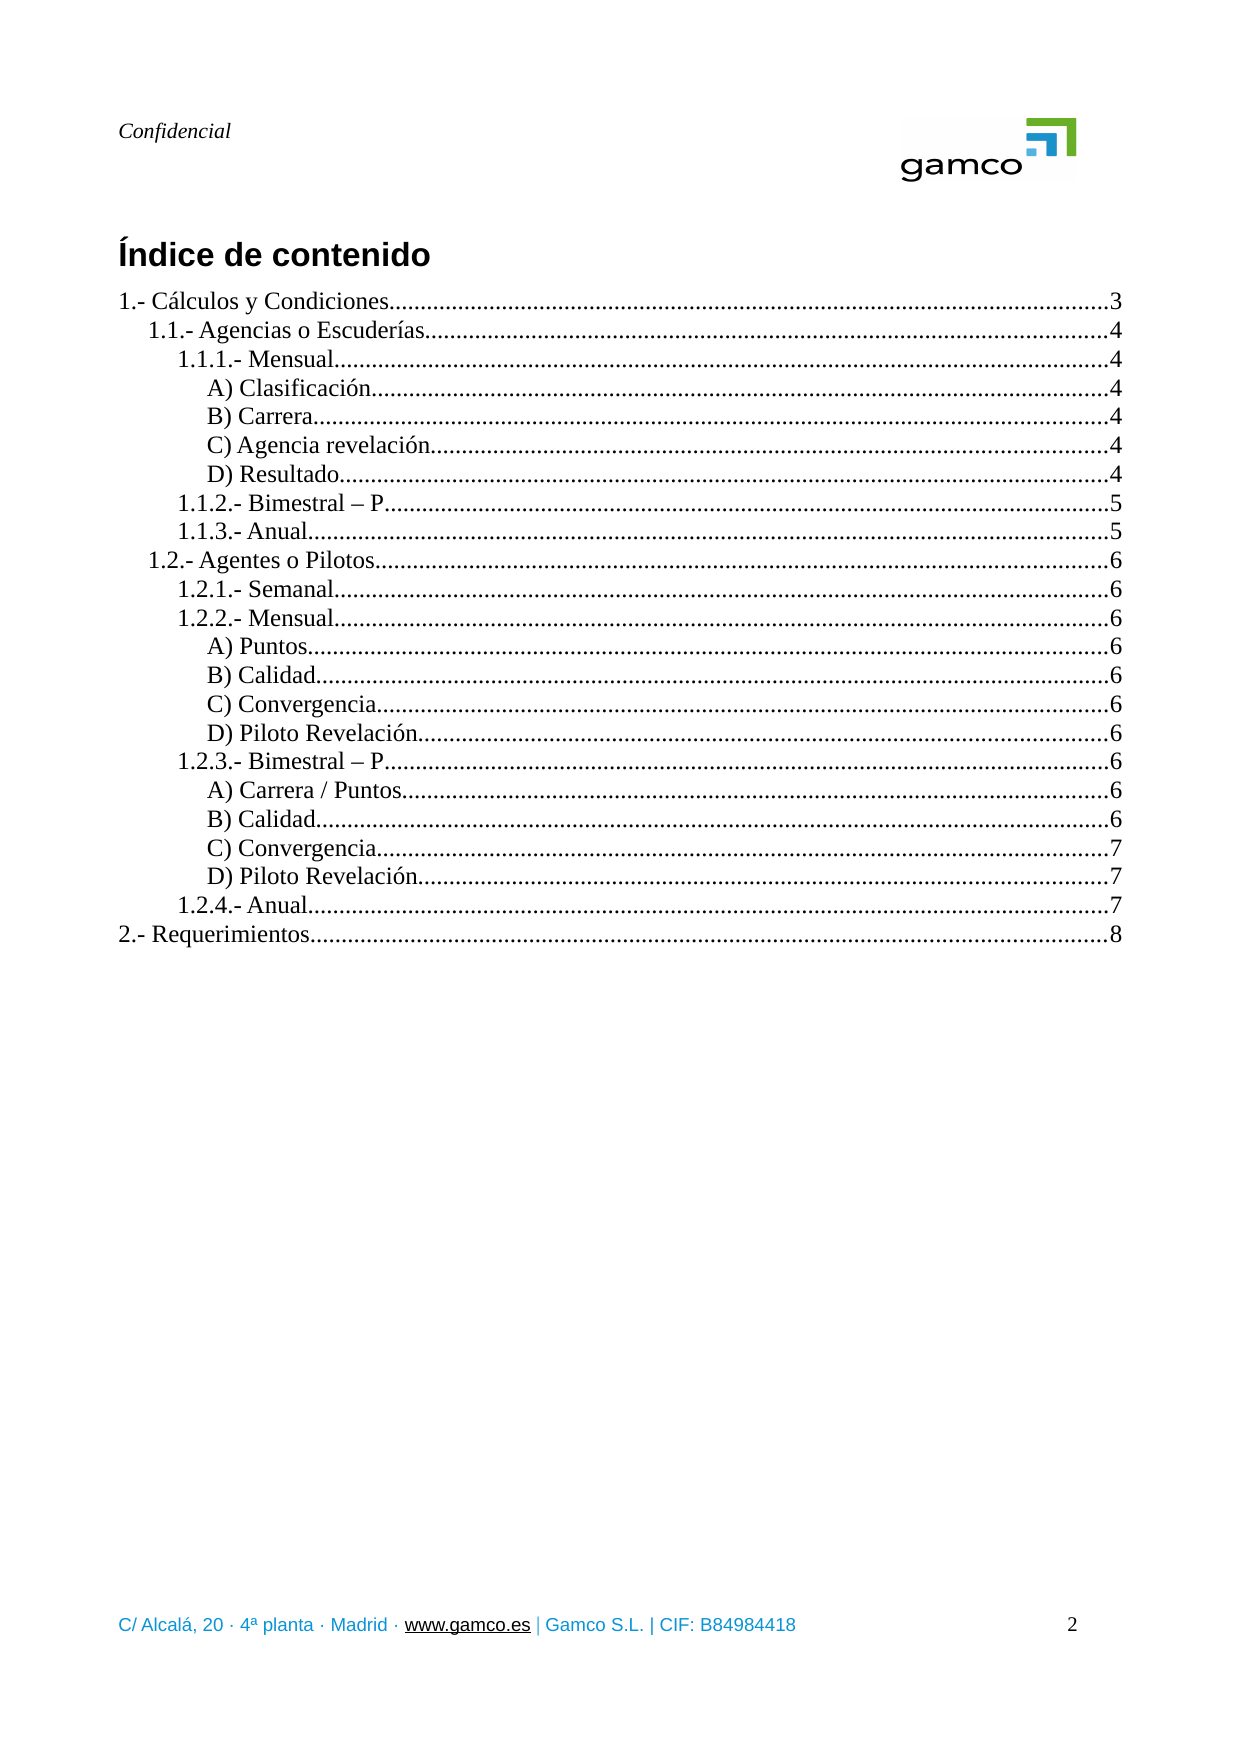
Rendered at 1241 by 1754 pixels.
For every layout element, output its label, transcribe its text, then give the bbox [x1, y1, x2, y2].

text 1.1.3.- Anual 5 [177, 516, 1122, 545]
text D) Resultado 4 [207, 459, 1122, 488]
text C) Agencia revelación 4 [207, 430, 1122, 459]
text 1.2.3.- Bimestral – P 6 [177, 746, 1122, 775]
text C) Convergencia 6 [207, 689, 1122, 718]
text 2.- Requerimientos 8 [118, 919, 1122, 948]
text 1.2.2.- Mensual 6 [177, 603, 1122, 631]
text D) Piloto Revelación 6 [207, 718, 1122, 746]
text 1.1.2.- Bimestral – P 5 [177, 488, 1122, 516]
text B) Calidad 6 [207, 804, 1122, 833]
text 1.2.- Agentes o Pilotos 6 [148, 545, 1122, 574]
text 1.1.- Agencias o Escuderías 4 [148, 315, 1122, 344]
text 1.2.1.- Semanal 6 [177, 574, 1122, 603]
text A) Clasificación 4 [207, 373, 1122, 401]
text A) Carrera / Puntos 6 [207, 775, 1122, 804]
text 1.- Cálculos y Condiciones 3 [118, 286, 1122, 315]
subtitle Índice de contenido [118, 236, 1122, 274]
text B) Calidad 6 [207, 660, 1122, 689]
text 1.2.4.- Anual 7 [177, 890, 1122, 919]
text A) Puntos 6 [207, 631, 1122, 660]
text C) Convergencia 7 [207, 833, 1122, 861]
text D) Piloto Revelación 7 [207, 861, 1122, 890]
text B) Carrera 4 [207, 401, 1122, 430]
text 1.1.1.- Mensual 4 [177, 344, 1122, 373]
